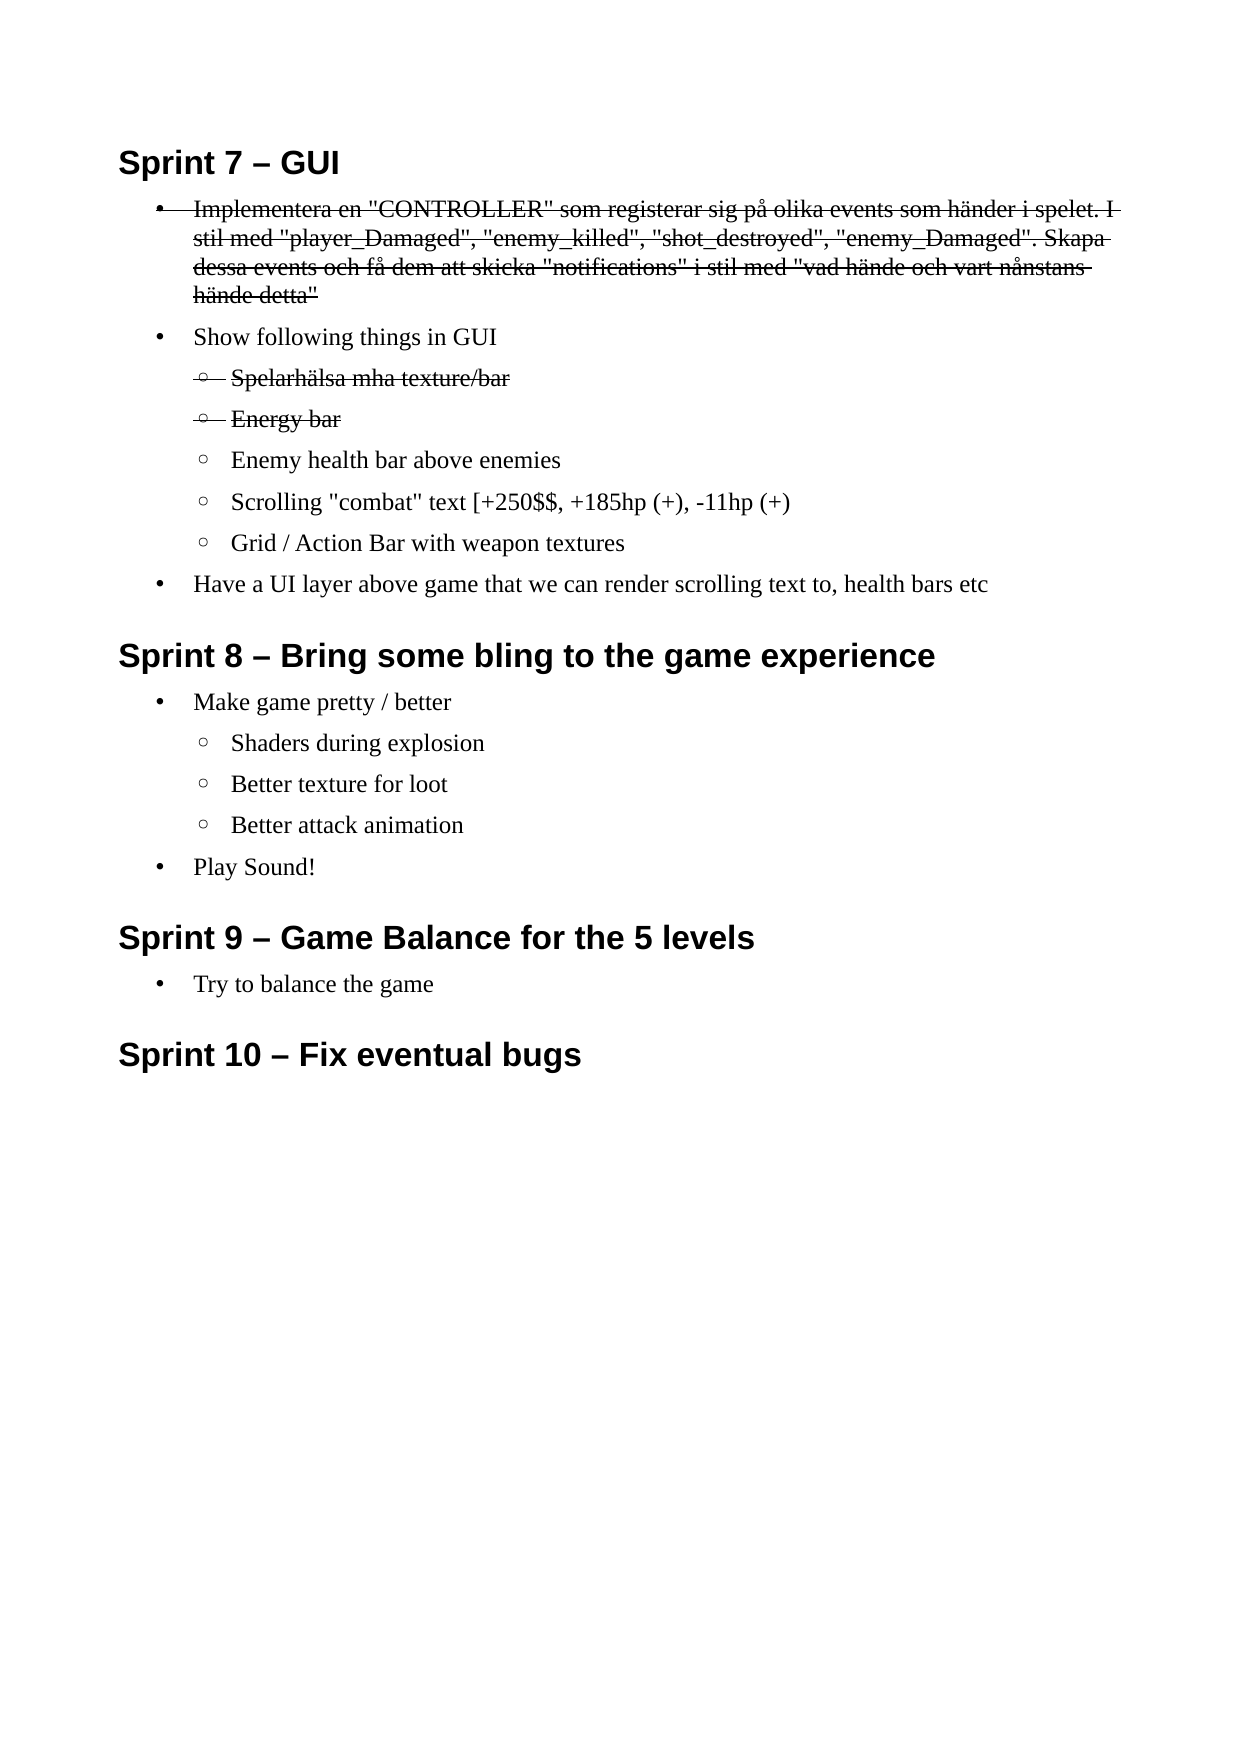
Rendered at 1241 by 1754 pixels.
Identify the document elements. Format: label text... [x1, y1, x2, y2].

list Enemy health bar above enemies [193, 446, 1122, 474]
list Shaders during explosion [193, 728, 1122, 757]
list Make game pretty / better [156, 687, 1122, 715]
subtitle Sprint 10 – Fix eventual bugs [118, 1035, 1122, 1074]
list Energy bar [193, 404, 1122, 433]
subtitle Sprint 8 – Bring some bling to the game experience [118, 636, 1122, 674]
list Better texture for loot [193, 769, 1122, 798]
list Try to balance the game [156, 969, 1122, 998]
list Have a UI layer above game that we can render scrolling text to, health bars etc [156, 569, 1122, 598]
list Play Sound! [156, 852, 1122, 880]
list Show following things in GUI [156, 322, 1122, 351]
list Better attack animation [193, 810, 1122, 839]
list Scrolling "combat" text [+250$$, +185hp (+), -11hp (+) [193, 487, 1122, 516]
subtitle Sprint 9 – Game Balance for the 5 levels [118, 918, 1122, 957]
list Implementera en "CONTROLLER" som registerar sig på olika events som händer i spelet. I stil med "player_Damaged", "enemy_killed", "shot_destroyed", "enemy_Damaged". Skapa dessa events och få dem att skicka "notifications" i stil med "vad hände och vart nånstans hände detta" [156, 194, 1122, 309]
list Spelarhälsa mha texture/bar [193, 363, 1122, 392]
subtitle Sprint 7 – GUI [118, 143, 1122, 182]
list Grid / Action Bar with weapon textures [193, 528, 1122, 557]
